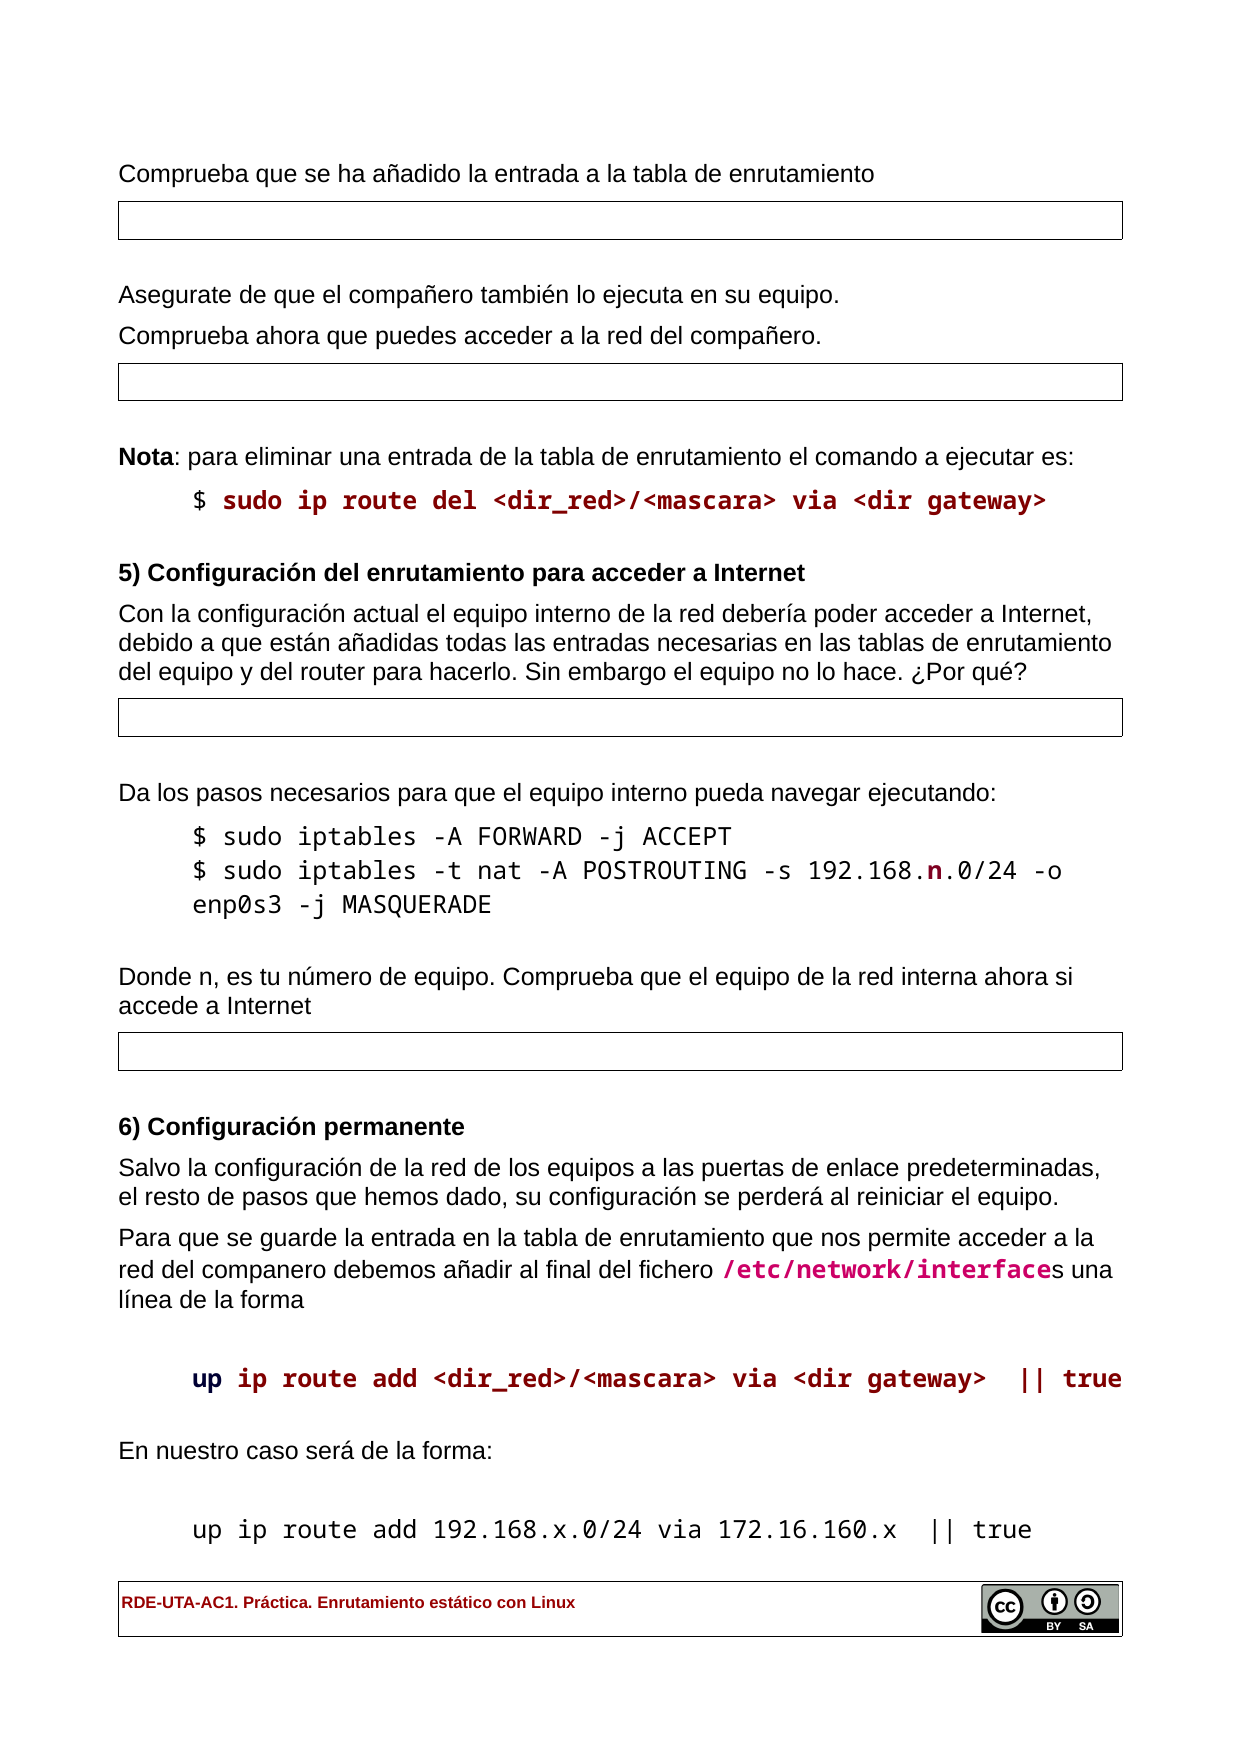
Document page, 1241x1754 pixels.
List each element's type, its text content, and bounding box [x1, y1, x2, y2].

text 5) Configuración del enrutamiento para acceder a Internet [118, 558, 1122, 587]
text $ sudo ip route del <dir_red>/<mascara> via <dir gateway> [118, 483, 1122, 517]
text Comprueba que se ha añadido la entrada a la tabla de enrutamiento [118, 159, 1122, 188]
text 6) Configuración permanente [118, 1111, 1122, 1140]
text Comprueba ahora que puedes acceder a la red del compañero. [118, 321, 1122, 350]
text Con la configuración actual el equipo interno de la red debería poder acceder a Internet, debido a que están añadidas todas las entradas necesarias en las tablas de enrutamiento del equipo y del router para hacerlo. Sin embargo el equipo no lo hace. ¿Por qué? [118, 599, 1122, 686]
text $ sudo iptables -A FORWARD -j ACCEPT [192, 819, 1122, 853]
text En nuestro caso será de la forma: [118, 1436, 1122, 1465]
text Nota: para eliminar una entrada de la tabla de enrutamiento el comando a ejecutar es: [118, 442, 1122, 470]
text Da los pasos necesarios para que el equipo interno pueda navegar ejecutando: [118, 777, 1122, 806]
table_header [119, 364, 1122, 400]
text Asegurate de que el compañero también lo ejecuta en su equipo. [118, 280, 1122, 309]
text Donde n, es tu número de equipo. Comprueba que el equipo de la red interna ahora si accede a Internet [118, 962, 1122, 1020]
text Para que se guarde la entrada en la tabla de enrutamiento que nos permite acceder a la red del companero debemos añadir al final del fichero /etc/network/interfaces una línea de la forma [118, 1223, 1122, 1314]
table_header [119, 1033, 1122, 1070]
text up ip route add <dir_red>/<mascara> via <dir gateway> || true [118, 1361, 1122, 1395]
picture [981, 1584, 1119, 1633]
text $ sudo iptables -t nat -A POSTROUTING -s 192.168.n.0/24 -o enp0s3 -j MASQUERADE [192, 853, 1122, 921]
text Salvo la configuración de la red de los equipos a las puertas de enlace predeterminadas, el resto de pasos que hemos dado, su configuración se perderá al reiniciar el equipo. [118, 1153, 1122, 1210]
text up ip route add 192.168.x.0/24 via 172.16.160.x || true [118, 1511, 1122, 1546]
table_header [119, 699, 1122, 736]
table_header [119, 202, 1122, 238]
